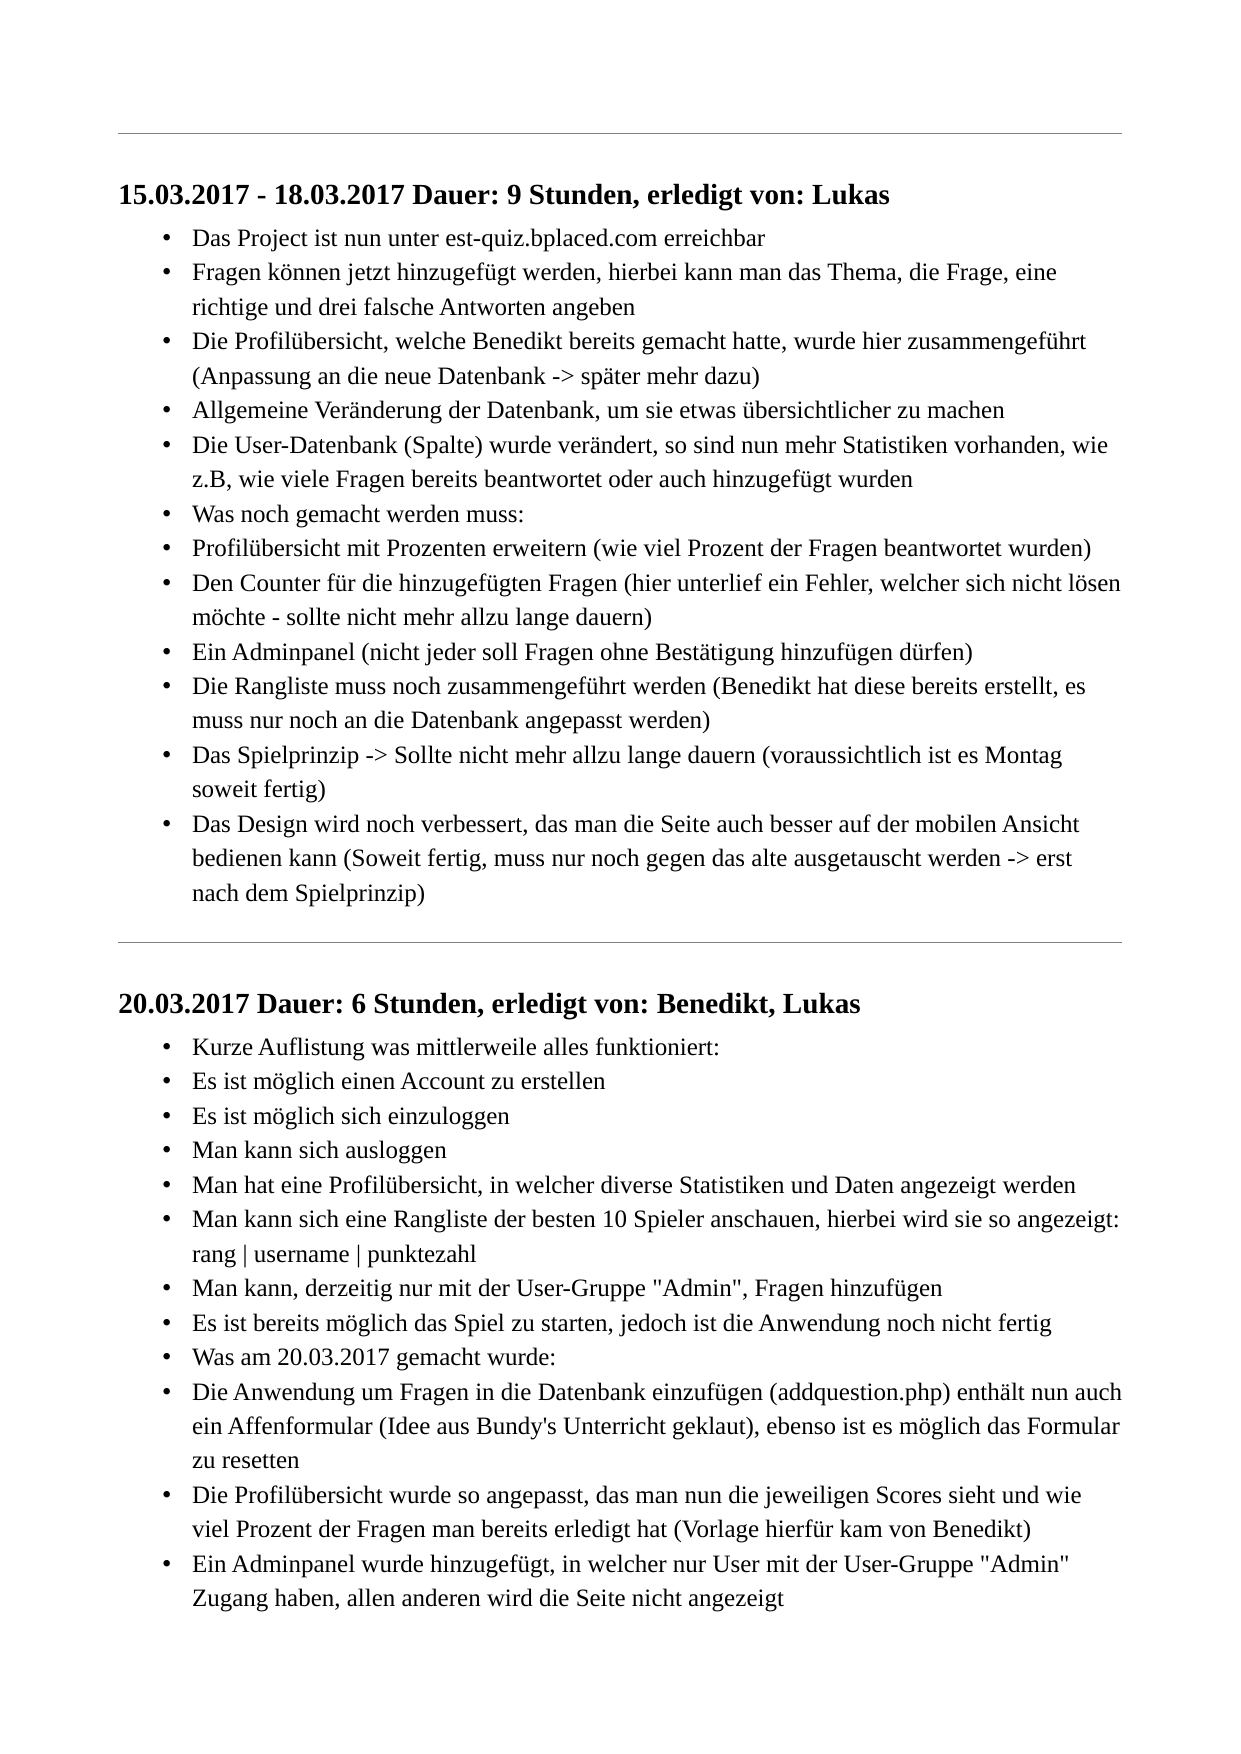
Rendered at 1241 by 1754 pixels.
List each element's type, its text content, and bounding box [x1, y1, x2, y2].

list Es ist bereits möglich das Spiel zu starten, jedoch ist die Anwendung noch nicht fertig [162, 1308, 1122, 1336]
list Es ist möglich einen Account zu erstellen [162, 1066, 1122, 1095]
list Das Project ist nun unter est-quiz.bplaced.com erreichbar [162, 223, 1122, 252]
list Allgemeine Veränderung der Datenbank, um sie etwas übersichtlicher zu machen [162, 395, 1122, 424]
list Man hat eine Profilübersicht, in welcher diverse Statistiken und Daten angezeigt werden [162, 1170, 1122, 1198]
list Das Design wird noch verbessert, das man die Seite auch besser auf der mobilen Ansicht bedienen kann (Soweit fertig, muss nur noch gegen das alte ausgetauscht werden -> erst nach dem Spielprinzip) [162, 809, 1122, 907]
list Was am 20.03.2017 gemacht wurde: [162, 1342, 1122, 1371]
list Man kann sich ausloggen [162, 1135, 1122, 1164]
list Es ist möglich sich einzuloggen [162, 1101, 1122, 1129]
list Den Counter für die hinzugefügten Fragen (hier unterlief ein Fehler, welcher sich nicht lösen möchte - sollte nicht mehr allzu lange dauern) [162, 568, 1122, 631]
list Die Profilübersicht wurde so angepasst, das man nun die jeweiligen Scores sieht und wie viel Prozent der Fragen man bereits erledigt hat (Vorlage hierfür kam von Benedikt) [162, 1480, 1122, 1543]
list Was noch gemacht werden muss: [162, 499, 1122, 527]
list Fragen können jetzt hinzugefügt werden, hierbei kann man das Thema, die Frage, eine richtige und drei falsche Antworten angeben [162, 257, 1122, 321]
list Die Profilübersicht, welche Benedikt bereits gemacht hatte, wurde hier zusammengeführt (Anpassung an die neue Datenbank -> später mehr dazu) [162, 326, 1122, 389]
subtitle 15.03.2017 - 18.03.2017 Dauer: 9 Stunden, erledigt von: Lukas [118, 177, 1122, 210]
list Ein Adminpanel wurde hinzugefügt, in welcher nur User mit der User-Gruppe "Admin" Zugang haben, allen anderen wird die Seite nicht angezeigt [162, 1549, 1122, 1612]
list Die Rangliste muss noch zusammengeführt werden (Benedikt hat diese bereits erstellt, es muss nur noch an die Datenbank angepasst werden) [162, 671, 1122, 734]
list Die Anwendung um Fragen in die Datenbank einzufügen (addquestion.php) enthält nun auch ein Affenformular (Idee aus Bundy's Unterricht geklaut), ebenso ist es möglich das Formular zu resetten [162, 1377, 1122, 1474]
list Das Spielprinzip -> Sollte nicht mehr allzu lange dauern (voraussichtlich ist es Montag soweit fertig) [162, 740, 1122, 803]
list Die User-Datenbank (Spalte) wurde verändert, so sind nun mehr Statistiken vorhanden, wie z.B, wie viele Fragen bereits beantwortet oder auch hinzugefügt wurden [162, 430, 1122, 493]
list Man kann, derzeitig nur mit der User-Gruppe "Admin", Fragen hinzufügen [162, 1273, 1122, 1302]
list Man kann sich eine Rangliste der besten 10 Spieler anschauen, hierbei wird sie so angezeigt: rang | username | punktezahl [162, 1204, 1122, 1267]
list Profilübersicht mit Prozenten erweitern (wie viel Prozent der Fragen beantwortet wurden) [162, 533, 1122, 562]
subtitle 20.03.2017 Dauer: 6 Stunden, erledigt von: Benedikt, Lukas [118, 986, 1122, 1019]
list Kurze Auflistung was mittlerweile alles funktioniert: [162, 1032, 1122, 1061]
list Ein Adminpanel (nicht jeder soll Fragen ohne Bestätigung hinzufügen dürfen) [162, 637, 1122, 665]
